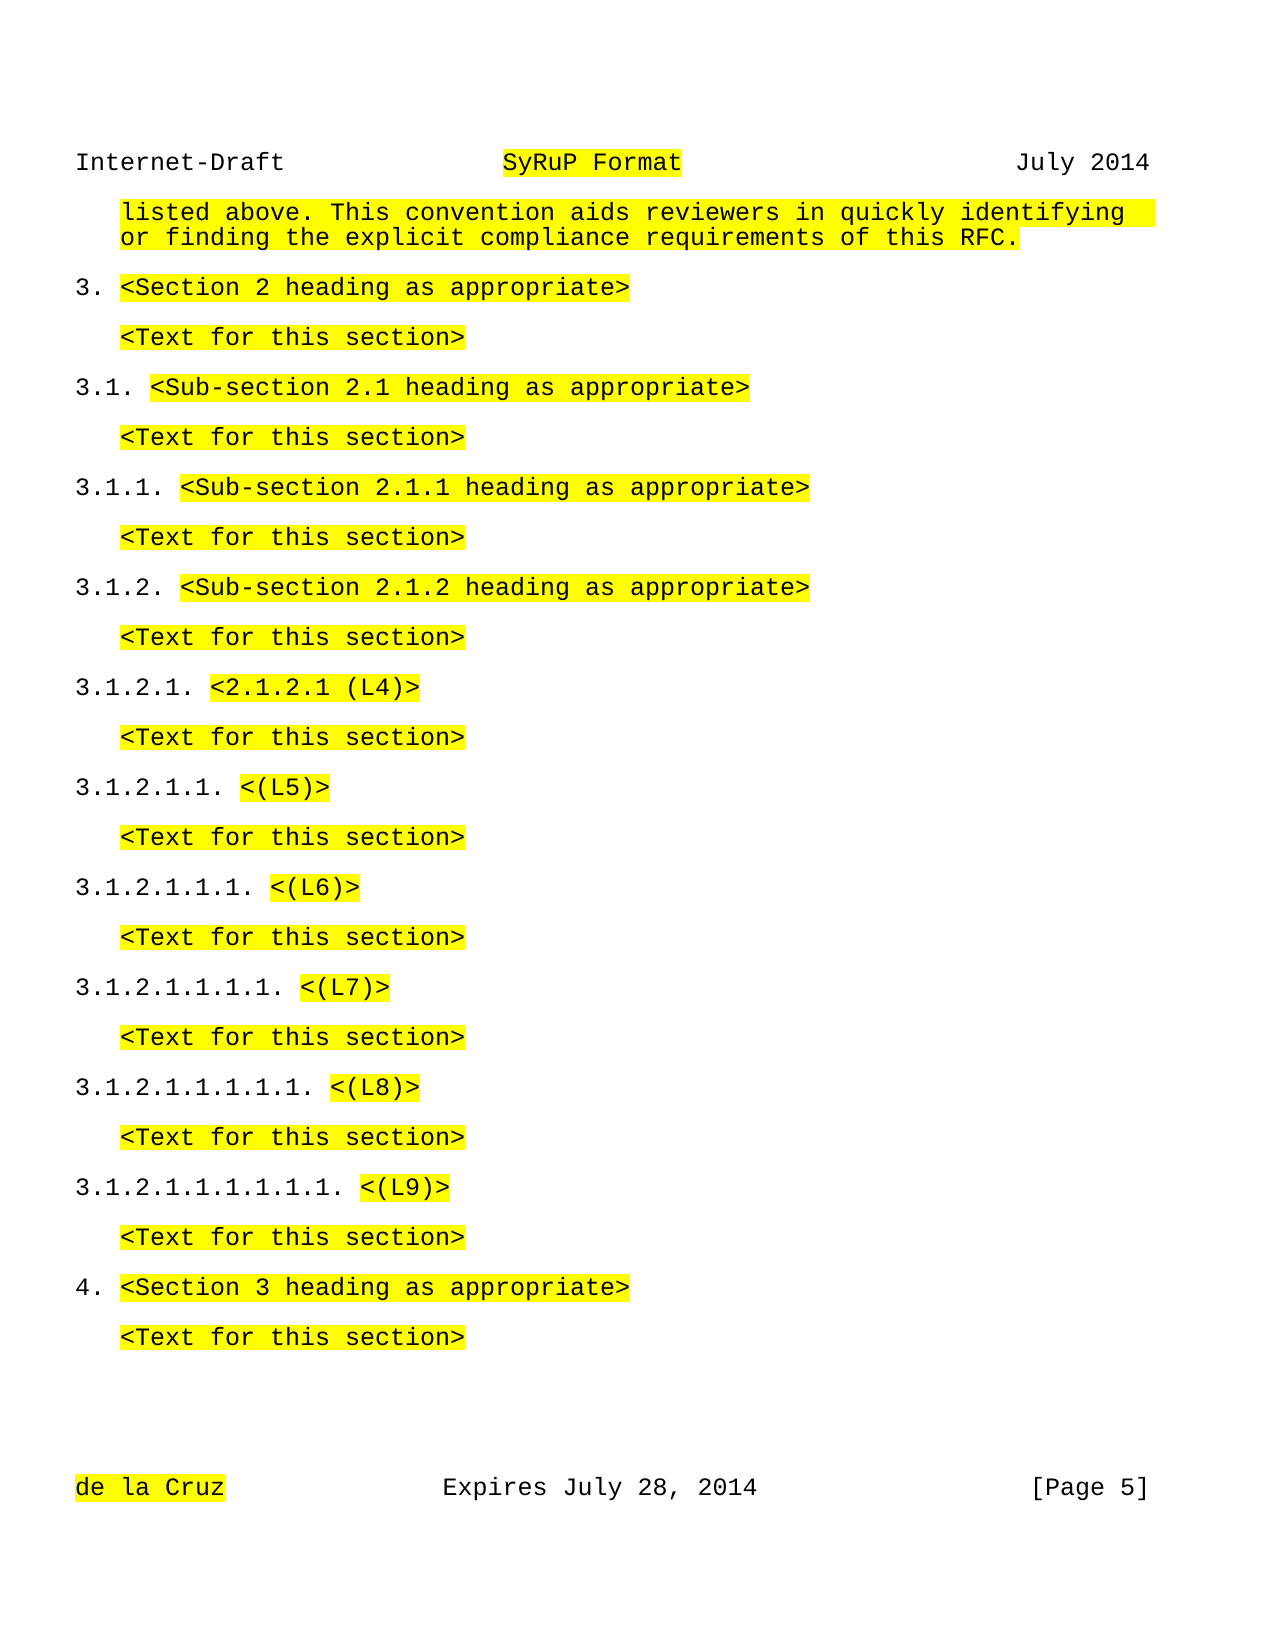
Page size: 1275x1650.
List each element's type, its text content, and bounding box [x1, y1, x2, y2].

text <Text for this section> [120, 825, 1155, 850]
subtitle <(L6)> [75, 875, 1155, 900]
subtitle <Section 3 heading as appropriate> [75, 1275, 1155, 1300]
subtitle <Section 2 heading as appropriate> [75, 275, 1155, 300]
text <Text for this section> [120, 725, 1155, 750]
subtitle <(L9)> [75, 1175, 1155, 1200]
text <Text for this section> [120, 325, 1155, 350]
subtitle <Sub-section 2.1.2 heading as appropriate> [75, 575, 1155, 600]
text <Text for this section> [120, 1225, 1155, 1250]
subtitle <(L5)> [75, 775, 1155, 800]
subtitle <(L7)> [75, 975, 1155, 1000]
text <Text for this section> [120, 925, 1155, 950]
text <Text for this section> [120, 425, 1155, 450]
subtitle <Sub-section 2.1.1 heading as appropriate> [75, 475, 1155, 500]
text <Text for this section> [120, 525, 1155, 550]
subtitle <Sub-section 2.1 heading as appropriate> [75, 375, 1155, 400]
text listed above. This convention aids reviewers in quickly identifying or finding the explicit compliance requirements of this RFC. [120, 200, 1155, 250]
text <Text for this section> [120, 625, 1155, 650]
text <Text for this section> [120, 1025, 1155, 1050]
subtitle <2.1.2.1 (L4)> [75, 675, 1155, 700]
text <Text for this section> [120, 1125, 1155, 1150]
subtitle <(L8)> [75, 1075, 1155, 1100]
text <Text for this section> [120, 1325, 1155, 1350]
